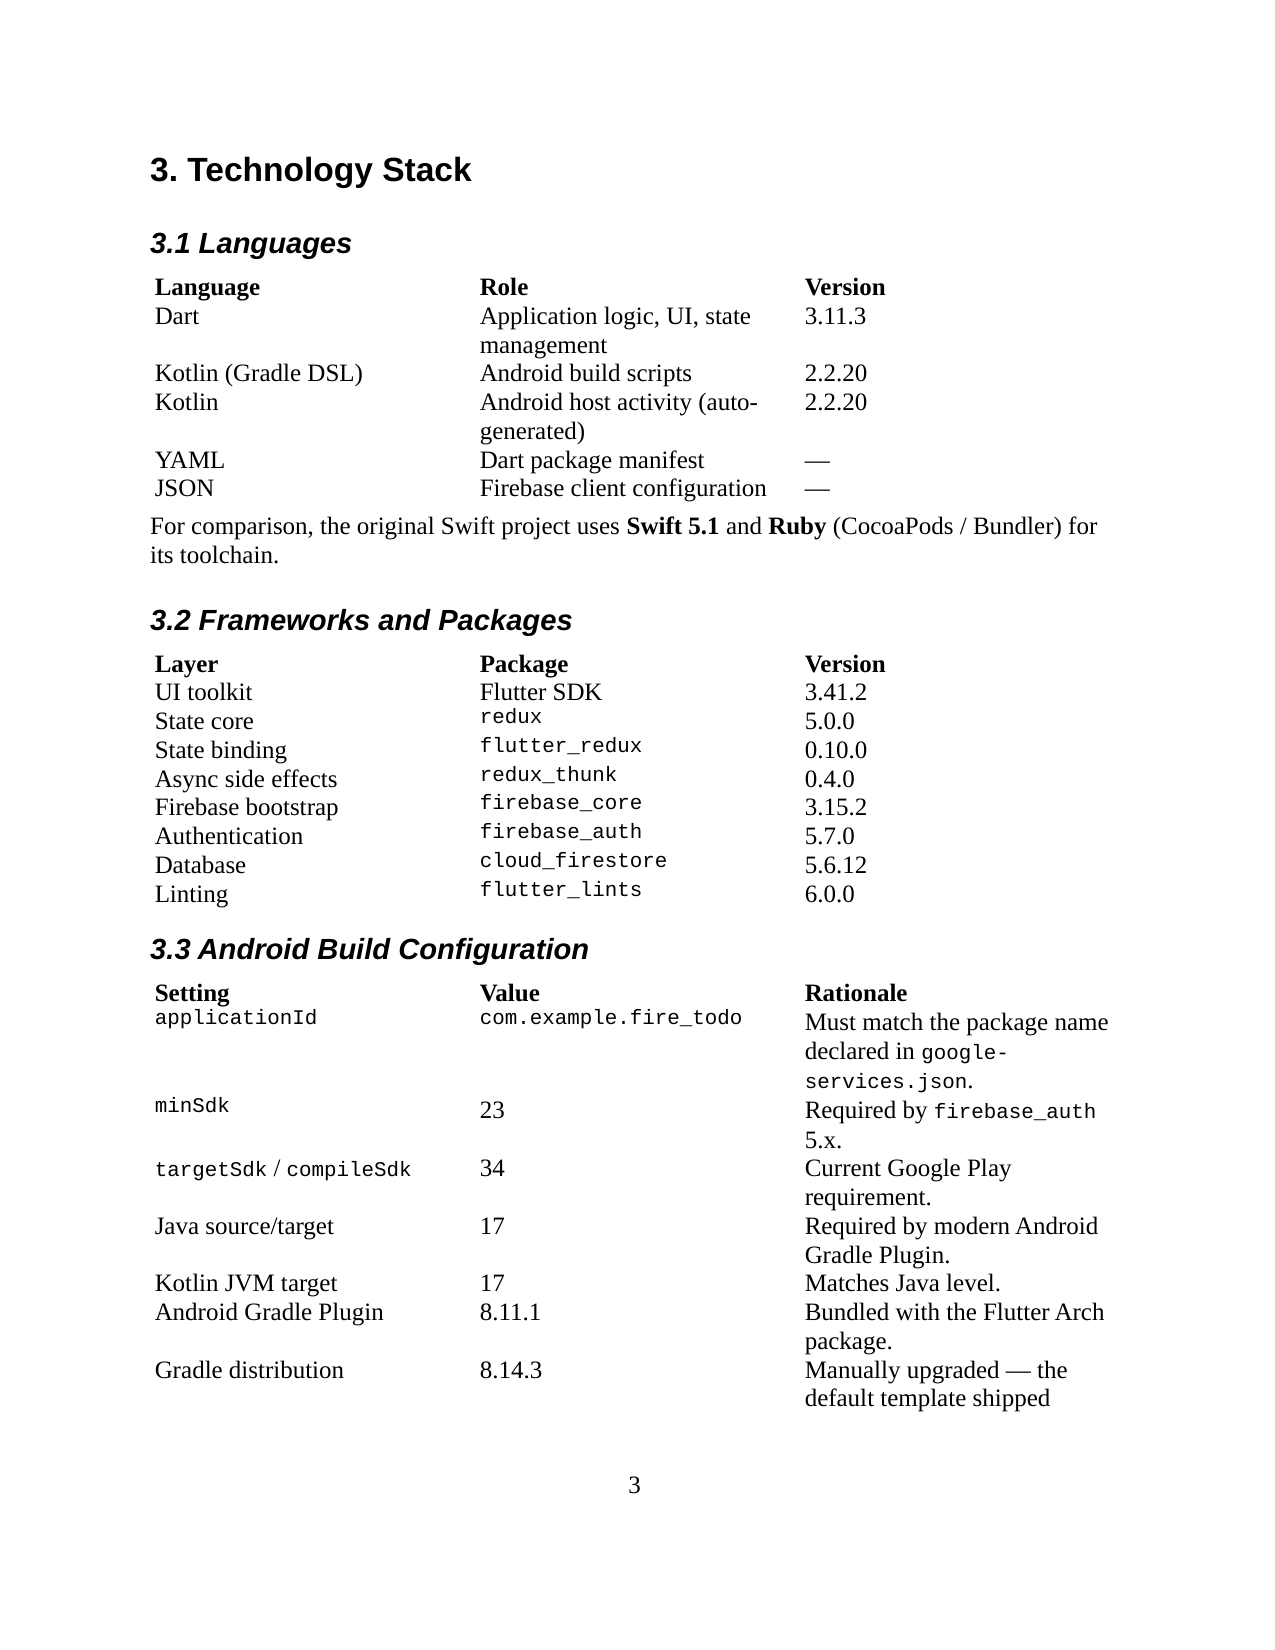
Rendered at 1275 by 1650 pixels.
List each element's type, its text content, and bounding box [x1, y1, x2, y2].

table_header Version [800, 649, 1125, 677]
table_cell 2.2.20 [800, 387, 1125, 445]
table_header Layer [150, 649, 475, 677]
table_cell cloud_firestore [475, 850, 800, 879]
table_cell Android build scripts [475, 359, 800, 387]
subtitle 3.2 Frameworks and Packages [150, 603, 1125, 636]
table_cell firebase_auth [475, 821, 800, 850]
table_cell 3.15.2 [800, 793, 1125, 821]
table_cell Application logic, UI, state management [475, 301, 800, 358]
table_cell Must match the package name declared in google-services.json. [800, 1007, 1125, 1095]
table_cell Database [150, 850, 475, 879]
table_cell firebase_core [475, 793, 800, 821]
table_cell Matches Java level. [800, 1269, 1125, 1297]
table_cell 2.2.20 [800, 359, 1125, 387]
table_cell Android host activity (auto-generated) [475, 387, 800, 445]
table_cell Kotlin [150, 387, 475, 445]
table_header Version [800, 272, 1125, 301]
table_cell 5.7.0 [800, 821, 1125, 850]
table_cell Authentication [150, 821, 475, 850]
table_cell 0.10.0 [800, 735, 1125, 764]
table_cell JSON [150, 474, 475, 502]
table_cell 8.11.1 [475, 1297, 800, 1355]
table_cell Bundled with the Flutter Arch package. [800, 1297, 1125, 1355]
table_cell State binding [150, 735, 475, 764]
table_cell Kotlin (Gradle DSL) [150, 359, 475, 387]
table_cell Java source/target [150, 1211, 475, 1268]
text For comparison, the original Swift project uses Swift 5.1 and Ruby (CocoaPods / Bundler) for its toolchain. [150, 511, 1125, 569]
table_cell redux_thunk [475, 764, 800, 792]
table_cell Firebase client configuration [475, 474, 800, 502]
table_cell 8.14.3 [475, 1355, 800, 1412]
table_cell targetSdk / compileSdk [150, 1154, 475, 1211]
table_header Package [475, 649, 800, 677]
table_cell flutter_lints [475, 879, 800, 907]
table_cell Android Gradle Plugin [150, 1297, 475, 1355]
table_cell Required by modern Android Gradle Plugin. [800, 1211, 1125, 1268]
table_cell Current Google Play requirement. [800, 1154, 1125, 1211]
table_cell 17 [475, 1269, 800, 1297]
table_cell redux [475, 706, 800, 735]
table_cell YAML [150, 445, 475, 473]
subtitle 3.3 Android Build Configuration [150, 932, 1125, 966]
table_cell — [800, 474, 1125, 502]
table_cell 3.11.3 [800, 301, 1125, 358]
table_cell 23 [475, 1095, 800, 1153]
table_cell 6.0.0 [800, 879, 1125, 907]
table_cell Dart package manifest [475, 445, 800, 473]
table_cell — [800, 445, 1125, 473]
table_cell com.example.fire_todo [475, 1007, 800, 1095]
table_header Language [150, 272, 475, 301]
table_cell 0.4.0 [800, 764, 1125, 792]
table_cell minSdk [150, 1095, 475, 1153]
table_cell Dart [150, 301, 475, 358]
table_header Value [475, 979, 800, 1007]
table_cell Manually upgraded — the default template shipped [800, 1355, 1125, 1412]
table_cell 5.0.0 [800, 706, 1125, 735]
table_cell Gradle distribution [150, 1355, 475, 1412]
table_header Setting [150, 979, 475, 1007]
table_cell Required by firebase_auth 5.x. [800, 1095, 1125, 1153]
table_cell flutter_redux [475, 735, 800, 764]
table_cell Linting [150, 879, 475, 907]
table_cell Flutter SDK [475, 678, 800, 706]
table_cell 5.6.12 [800, 850, 1125, 879]
table_header Rationale [800, 979, 1125, 1007]
subtitle 3.1 Languages [150, 226, 1125, 260]
table_cell 3.41.2 [800, 678, 1125, 706]
table_cell Kotlin JVM target [150, 1269, 475, 1297]
table_cell 34 [475, 1154, 800, 1211]
table_cell UI toolkit [150, 678, 475, 706]
table_cell Async side effects [150, 764, 475, 792]
table_header Role [475, 272, 800, 301]
table_cell applicationId [150, 1007, 475, 1095]
table_cell State core [150, 706, 475, 735]
table_cell 17 [475, 1211, 800, 1268]
table_cell Firebase bootstrap [150, 793, 475, 821]
subtitle 3. Technology Stack [150, 150, 1125, 189]
